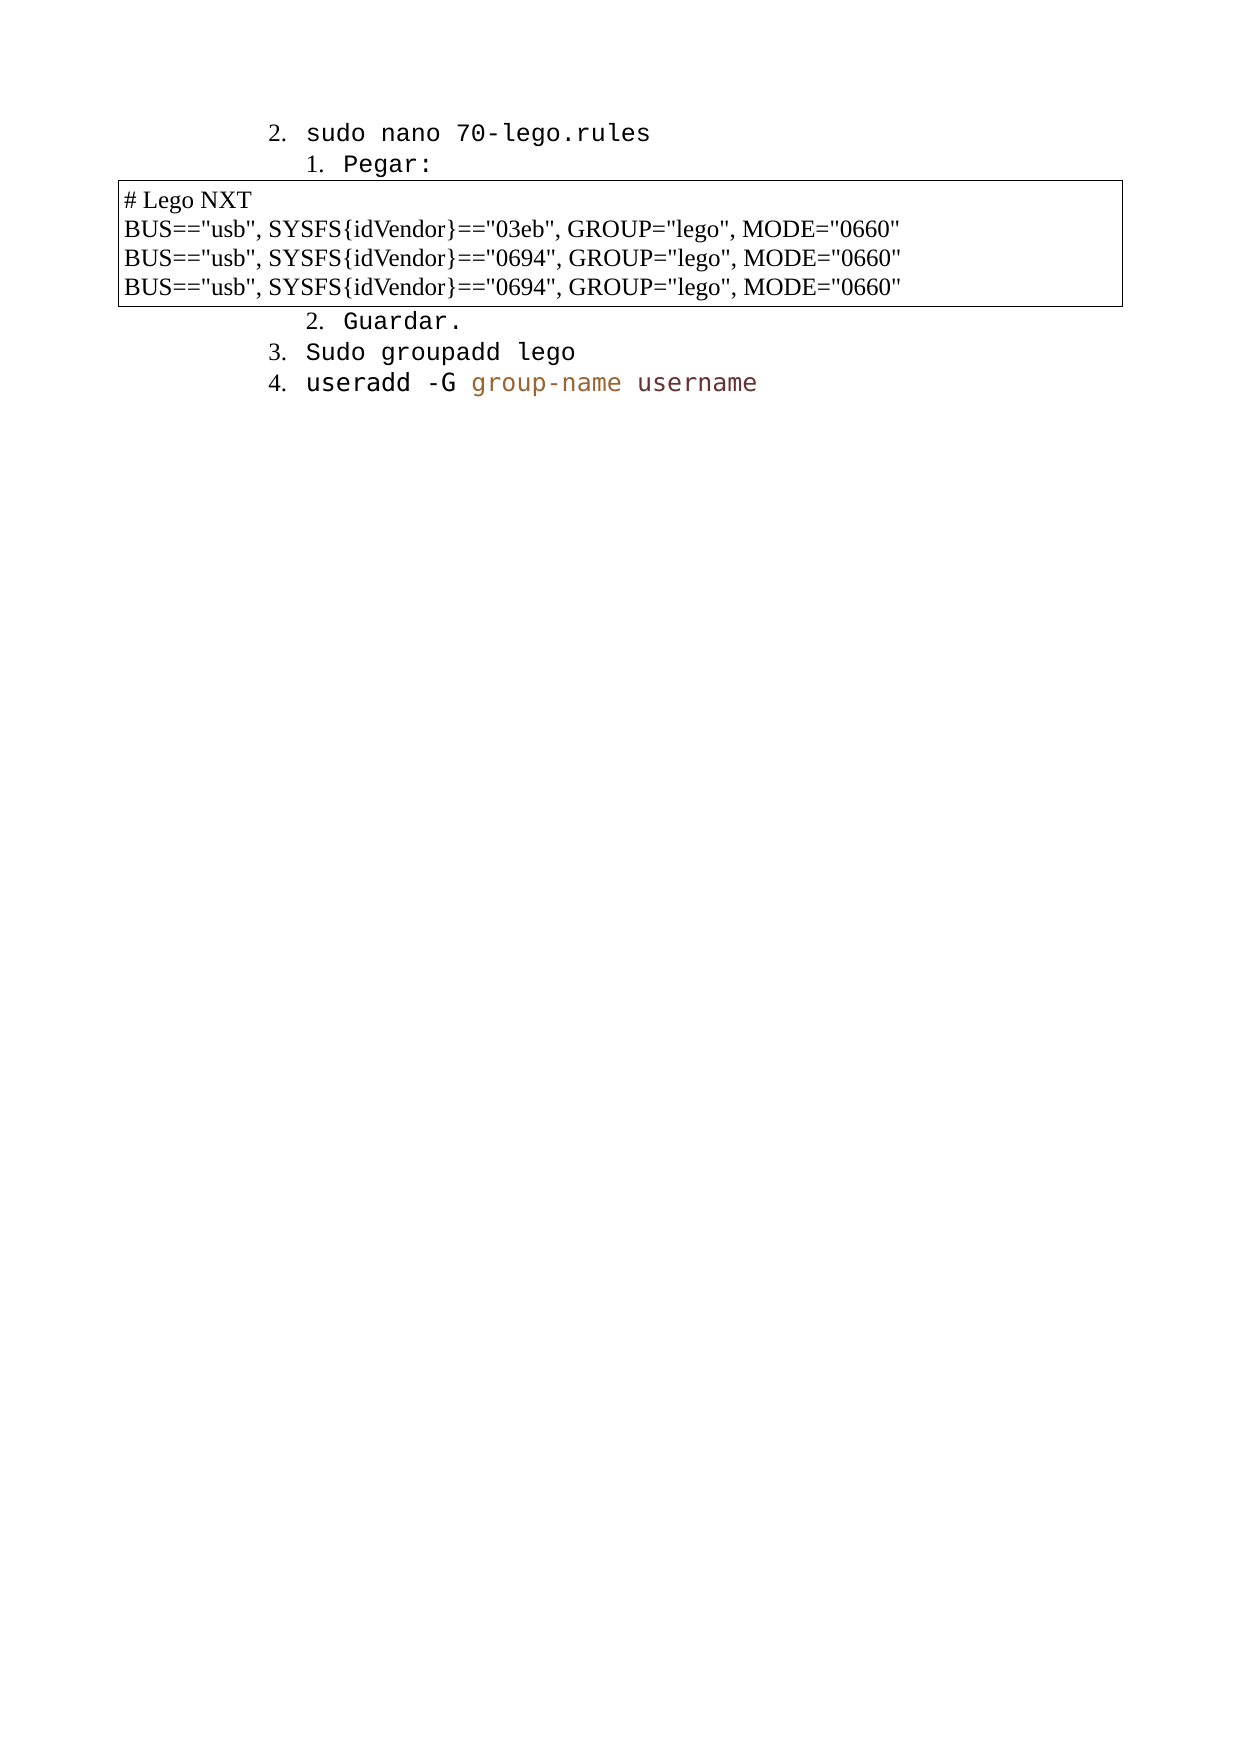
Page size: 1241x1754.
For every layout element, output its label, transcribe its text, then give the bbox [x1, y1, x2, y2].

list Sudo groupadd lego [268, 337, 1122, 368]
list Guardar. [306, 307, 1122, 337]
list sudo nano 70-lego.rules [268, 118, 1122, 149]
table_header # Lego NXT BUS=="usb", SYSFS{idVendor}=="03eb", GROUP="lego", MODE="0660" BUS=="usb", SYSFS{idVendor}=="0694", GROUP="lego", MODE="0660" BUS=="usb", SYSFS{idVendor}=="0694", GROUP="lego", MODE="0660" [119, 181, 1122, 306]
list useradd -G group-name username [268, 368, 1122, 397]
list Pegar: [306, 149, 1122, 180]
